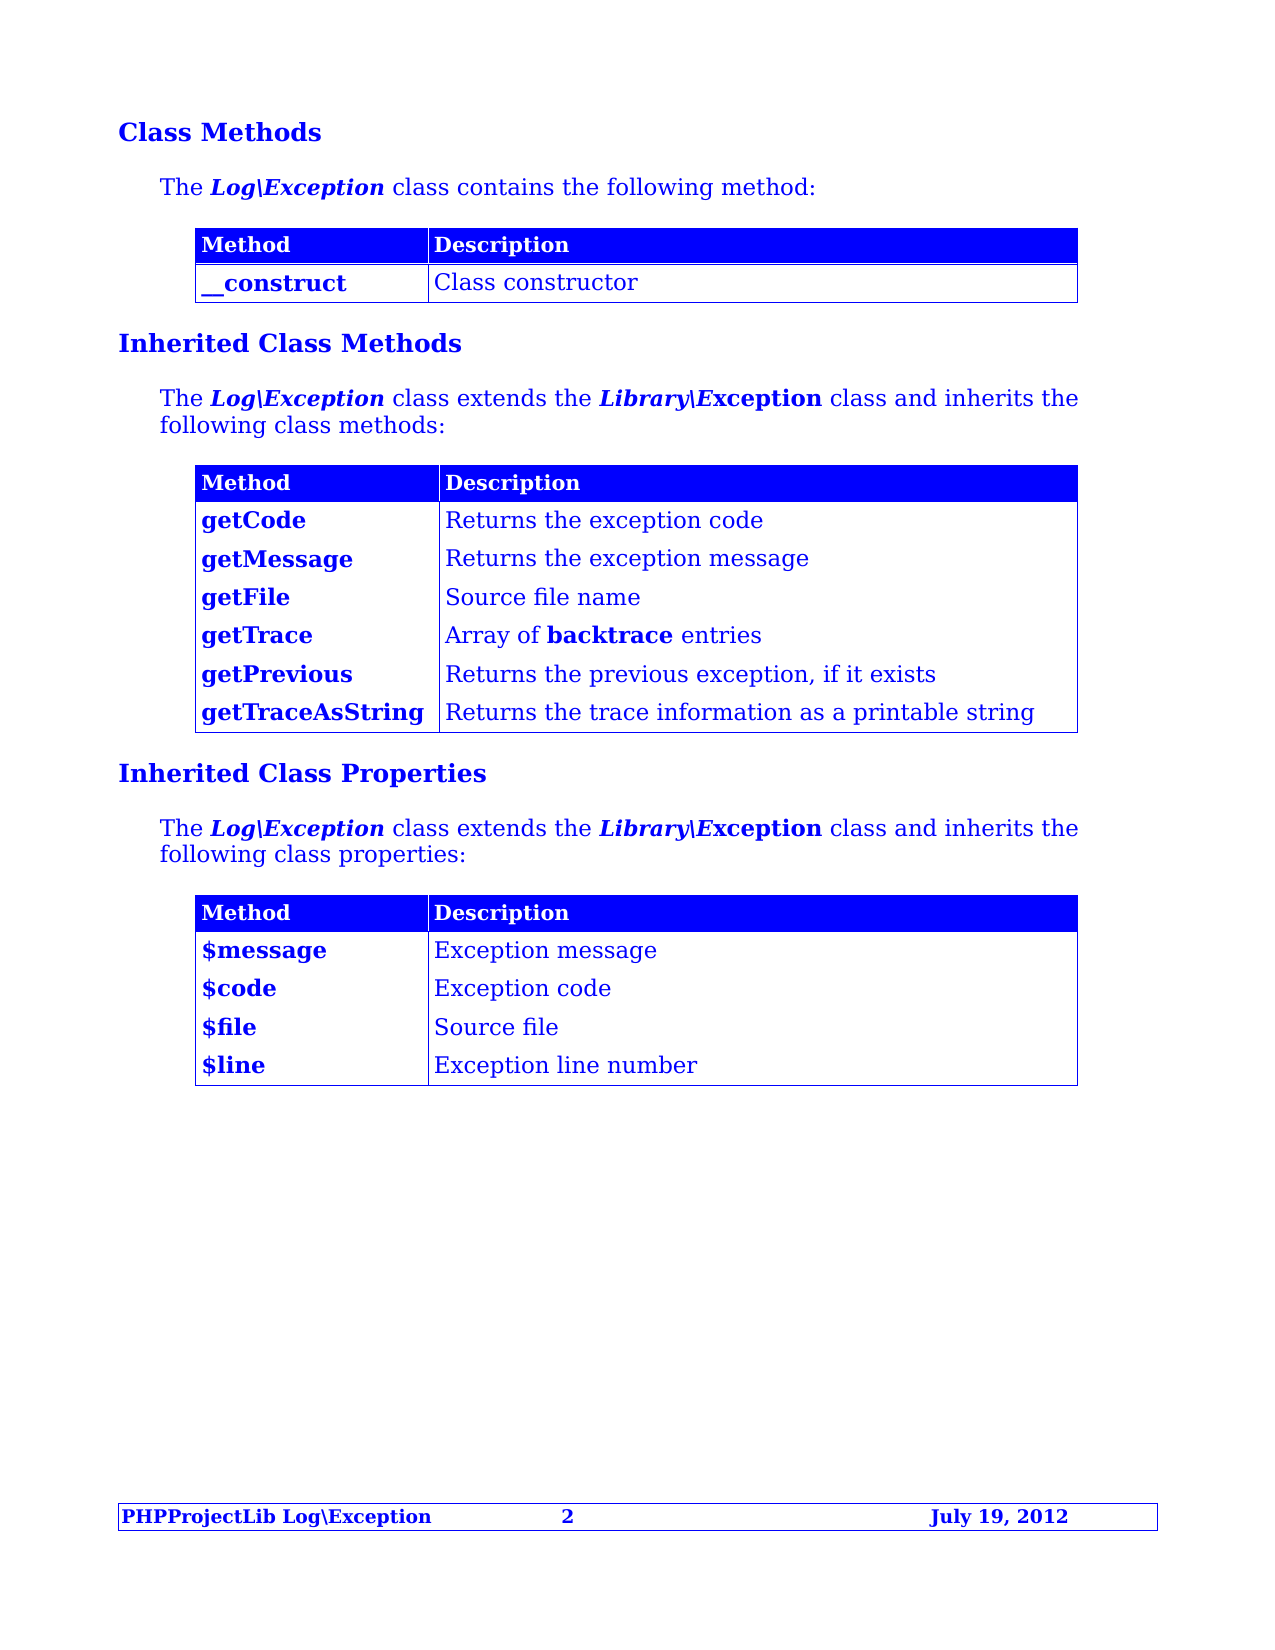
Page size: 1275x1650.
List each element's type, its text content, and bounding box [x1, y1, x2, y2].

table_cell __construct [196, 265, 428, 302]
table_header Method [196, 896, 428, 931]
table_header Description [429, 896, 1077, 931]
table_header Method [196, 466, 439, 501]
table_header Method [196, 229, 428, 263]
table_cell Returns the exception code [440, 502, 1077, 539]
table_cell getTraceAsString [196, 695, 439, 732]
table_cell Source file [429, 1009, 1077, 1046]
title Class Methods [118, 118, 1157, 147]
table_cell $message [196, 932, 428, 969]
table_cell getCode [196, 502, 439, 539]
text The Log\Exception class contains the following method: [159, 174, 1157, 201]
title Inherited Class Methods [118, 329, 1157, 358]
table_cell getMessage [196, 541, 439, 578]
table_cell $code [196, 971, 428, 1008]
table_cell Exception line number [429, 1047, 1077, 1085]
table_cell getTrace [196, 617, 439, 655]
table_cell Exception message [429, 932, 1077, 969]
table_cell Returns the trace information as a printable string [440, 695, 1077, 732]
table_cell Returns the exception message [440, 541, 1077, 578]
table_cell $file [196, 1009, 428, 1046]
title Inherited Class Properties [118, 759, 1157, 788]
text The Log\Exception class extends the Library\Exception class and inherits the following class properties: [159, 815, 1157, 868]
table_cell Exception code [429, 971, 1077, 1008]
table_header Description [429, 229, 1077, 263]
table_cell Array of backtrace entries [440, 617, 1077, 655]
table_cell Source file name [440, 579, 1077, 616]
text The Log\Exception class extends the Library\Exception class and inherits the following class methods: [159, 385, 1157, 438]
table_cell getFile [196, 579, 439, 616]
table_cell $line [196, 1047, 428, 1085]
table_header Description [440, 466, 1077, 501]
table_cell Returns the previous exception, if it exists [440, 656, 1077, 693]
table_cell getPrevious [196, 656, 439, 693]
table_cell Class constructor [429, 265, 1077, 302]
